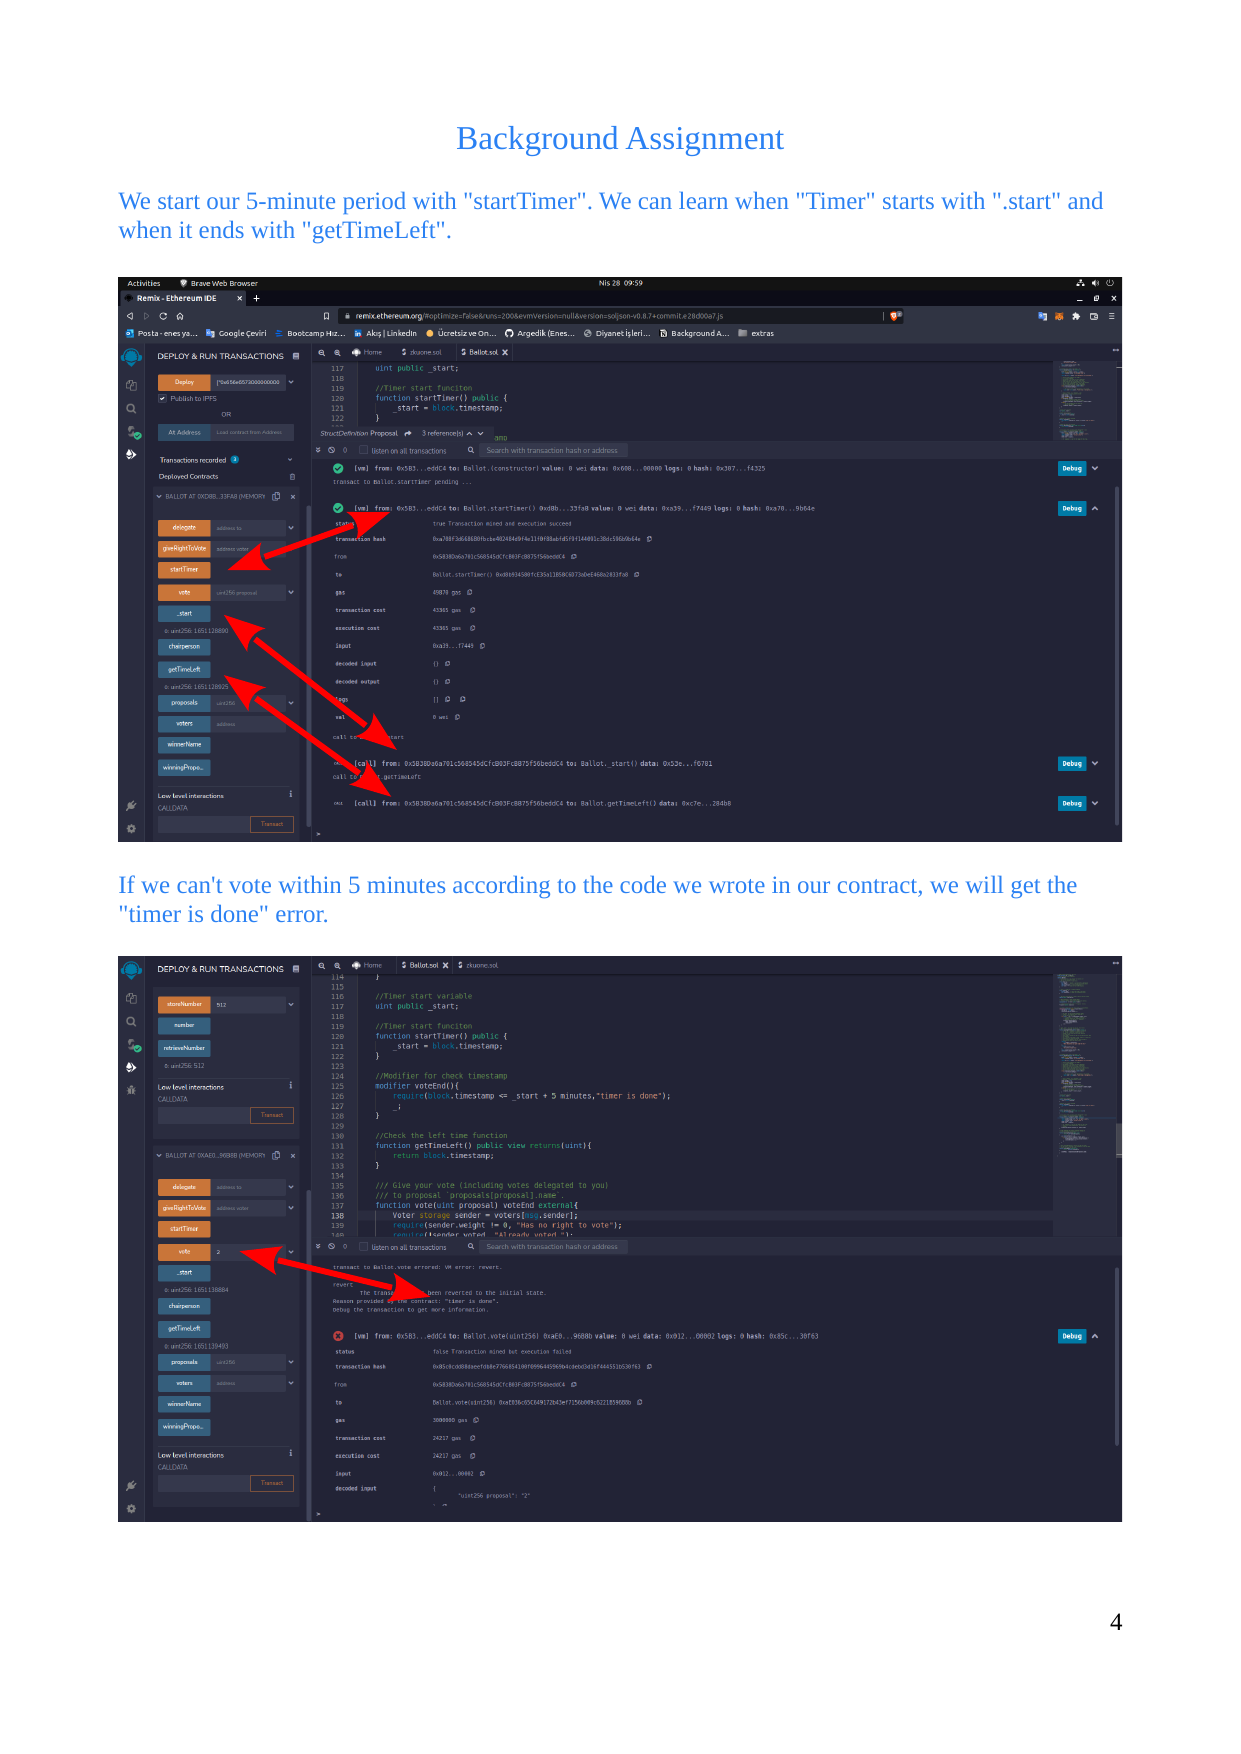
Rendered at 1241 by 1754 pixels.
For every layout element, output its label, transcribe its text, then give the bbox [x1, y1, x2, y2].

picture [118, 956, 1123, 1522]
text If we can't vote within 5 minutes according to the code we wrote in our contract, we will get the "timer is done" error. [118, 870, 1122, 928]
picture [118, 277, 1123, 842]
text We start our 5-minute period with "startTimer". We can learn when "Timer" starts with ".start" and when it ends with "getTimeLeft". [118, 186, 1122, 243]
